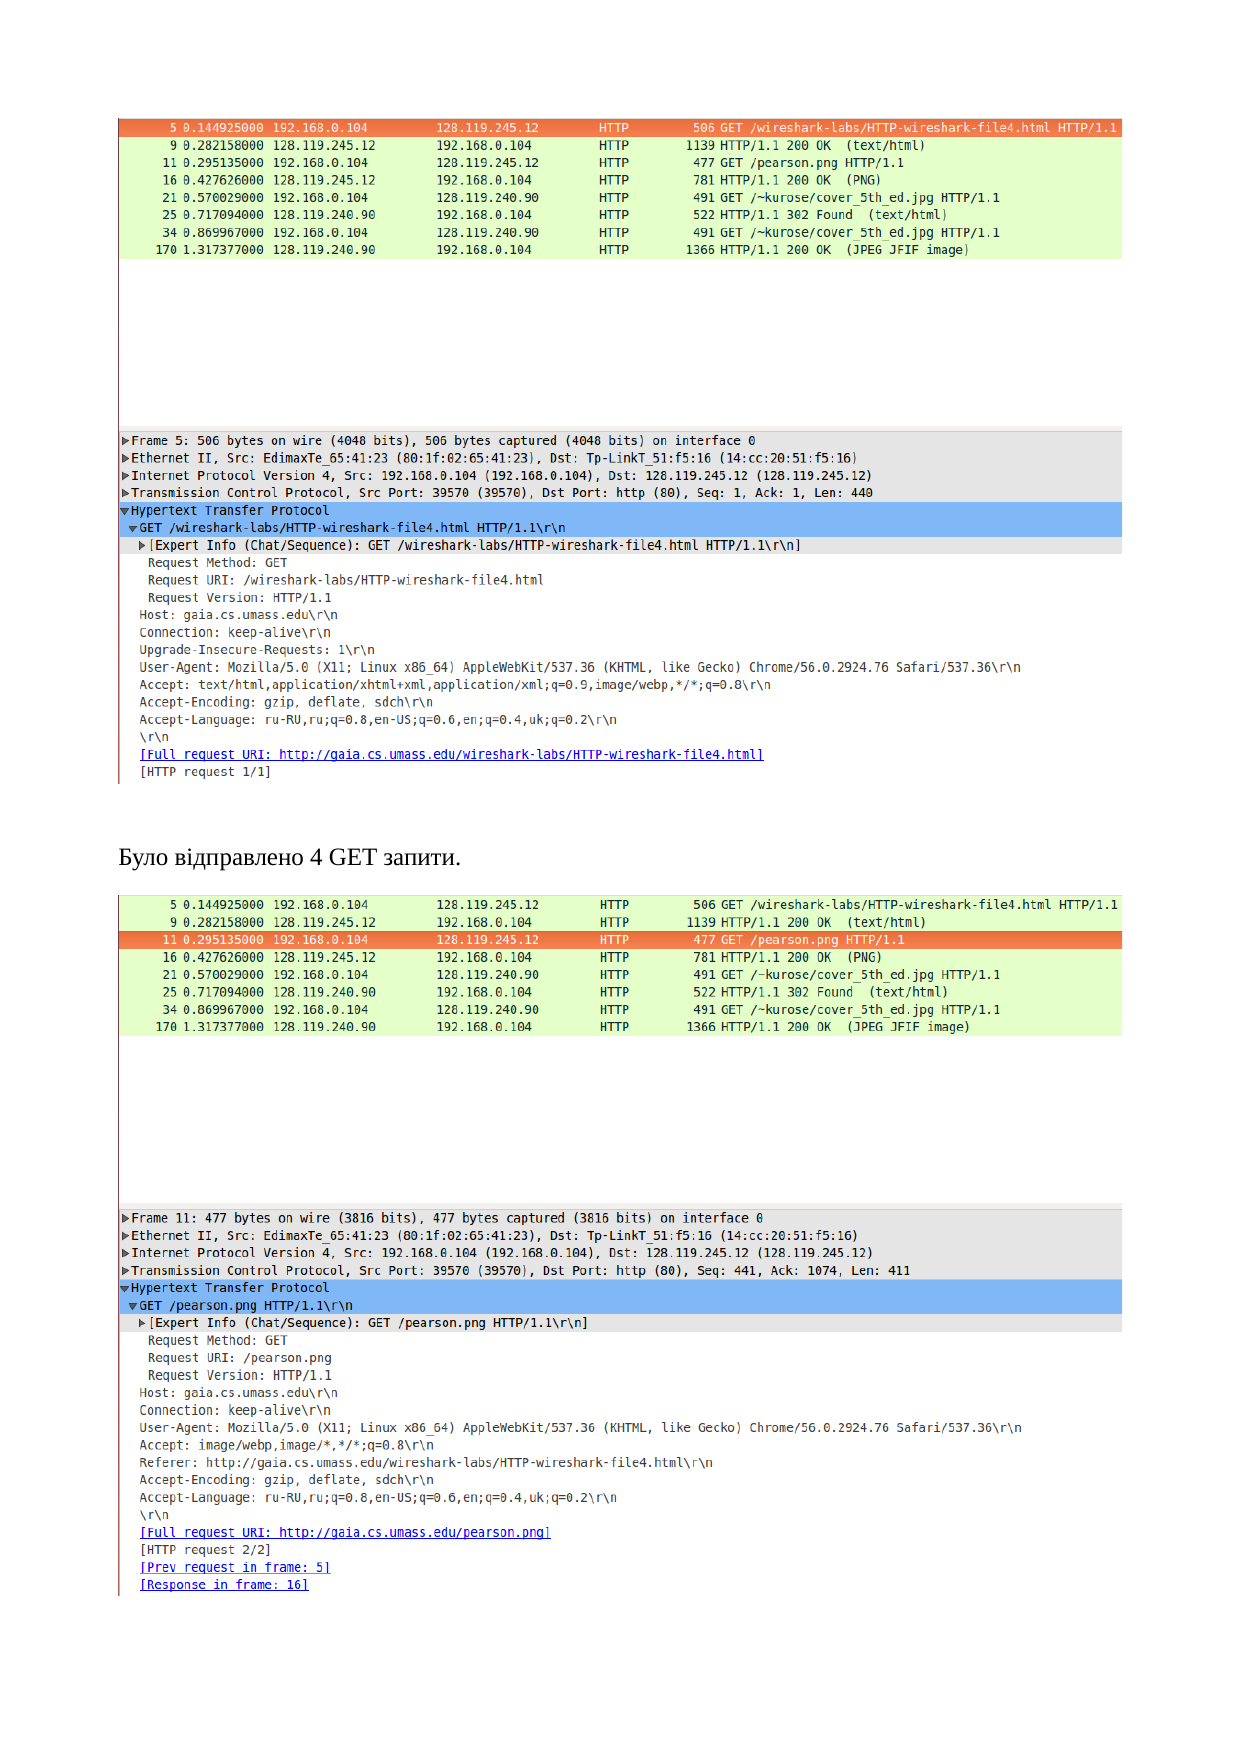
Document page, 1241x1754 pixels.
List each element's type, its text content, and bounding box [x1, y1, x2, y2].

picture [118, 118, 1123, 784]
list Було відправлено 4 GET запити. [118, 842, 1122, 871]
picture [118, 895, 1123, 1596]
